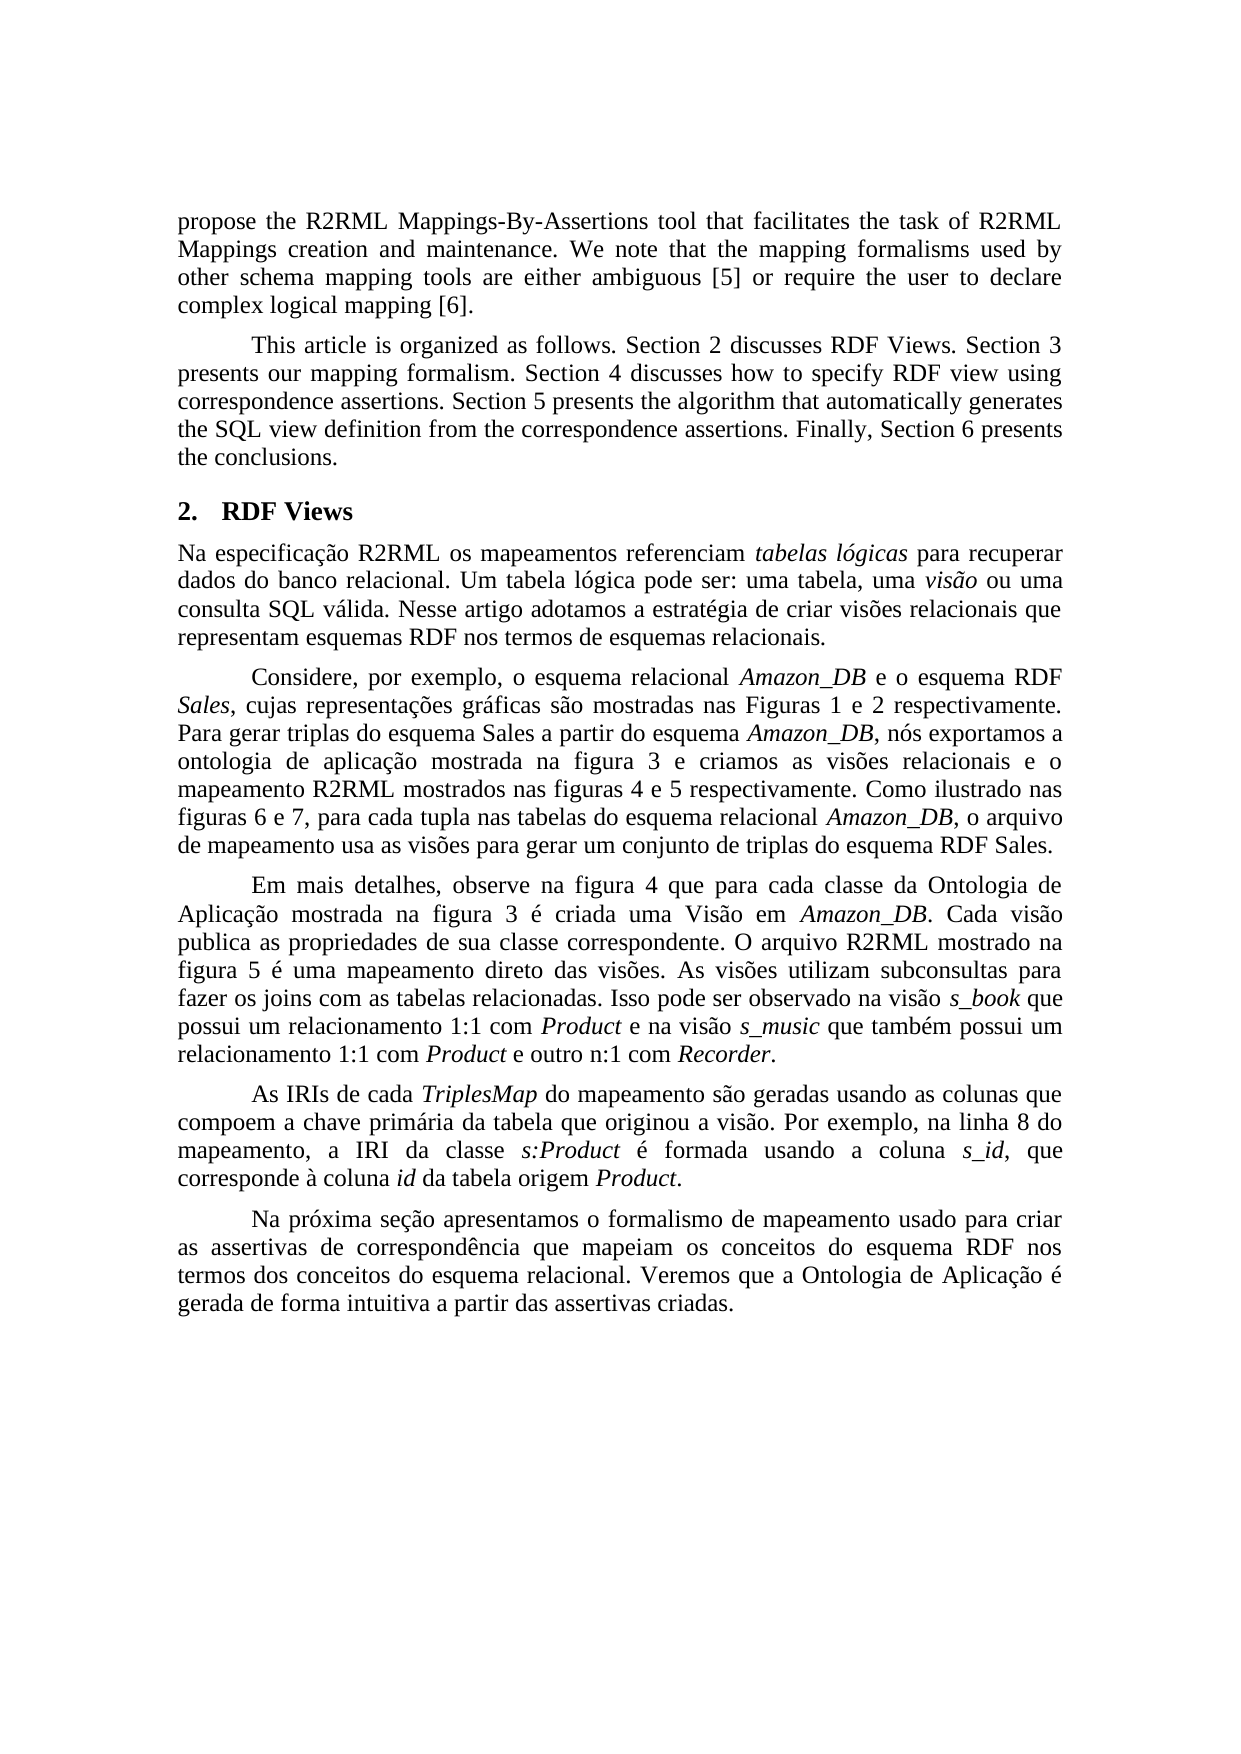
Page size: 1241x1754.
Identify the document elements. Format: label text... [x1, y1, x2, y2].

text Em mais detalhes, observe na figura 4 que para cada classe da Ontologia de Aplicação mostrada na figura 3 é criada uma Visão em Amazon_DB. Cada visão publica as propriedades de sua classe correspondente. O arquivo R2RML mostrado na figura 5 é uma mapeamento direto das visões. As visões utilizam subconsultas para fazer os joins com as tabelas relacionadas. Isso pode ser observado na visão s_book que possui um relacionamento 1:1 com Product e na visão s_music que também possui um relacionamento 1:1 com Product e outro n:1 com Recorder. [177, 871, 1063, 1068]
text As IRIs de cada TriplesMap do mapeamento são geradas usando as colunas que compoem a chave primária da tabela que originou a visão. Por exemplo, na linha 8 do mapeamento, a IRI da classe s:Product é formada usando a coluna s_id, que corresponde à coluna id da tabela origem Product. [177, 1080, 1063, 1192]
text Considere, por exemplo, o esquema relacional Amazon_DB e o esquema RDF Sales, cujas representações gráficas são mostradas nas Figuras 1 e 2 respectivamente. Para gerar triplas do esquema Sales a partir do esquema Amazon_DB, nós exportamos a ontologia de aplicação mostrada na figura 3 e criamos as visões relacionais e o mapeamento R2RML mostrados nas figuras 4 e 5 respectivamente. Como ilustrado nas figuras 6 e 7, para cada tupla nas tabelas do esquema relacional Amazon_DB, o arquivo de mapeamento usa as visões para gerar um conjunto de triplas do esquema RDF Sales. [177, 663, 1063, 859]
title RDF Views [177, 496, 1063, 526]
text This article is organized as follows. Section 2 discusses RDF Views. Section 3 presents our mapping formalism. Section 4 discusses how to specify RDF view using correspondence assertions. Section 5 presents the algorithm that automatically generates the SQL view definition from the correspondence assertions. Finally, Section 6 presents the conclusions. [177, 331, 1063, 471]
text propose the R2RML Mappings-By-Assertions tool that facilitates the task of R2RML Mappings creation and maintenance. We note that the mapping formalisms used by other schema mapping tools are either ambiguous [5] or require the user to declare complex logical mapping [6]. [177, 207, 1063, 319]
text Na próxima seção apresentamos o formalismo de mapeamento usado para criar as assertivas de correspondência que mapeiam os conceitos do esquema RDF nos termos dos conceitos do esquema relacional. Veremos que a Ontologia de Aplicação é gerada de forma intuitiva a partir das assertivas criadas. [177, 1204, 1063, 1317]
text Na especificação R2RML os mapeamentos referenciam tabelas lógicas para recuperar dados do banco relacional. Um tabela lógica pode ser: uma tabela, uma visão ou uma consulta SQL válida. Nesse artigo adotamos a estratégia de criar visões relacionais que representam esquemas RDF nos termos de esquemas relacionais. [177, 538, 1063, 651]
